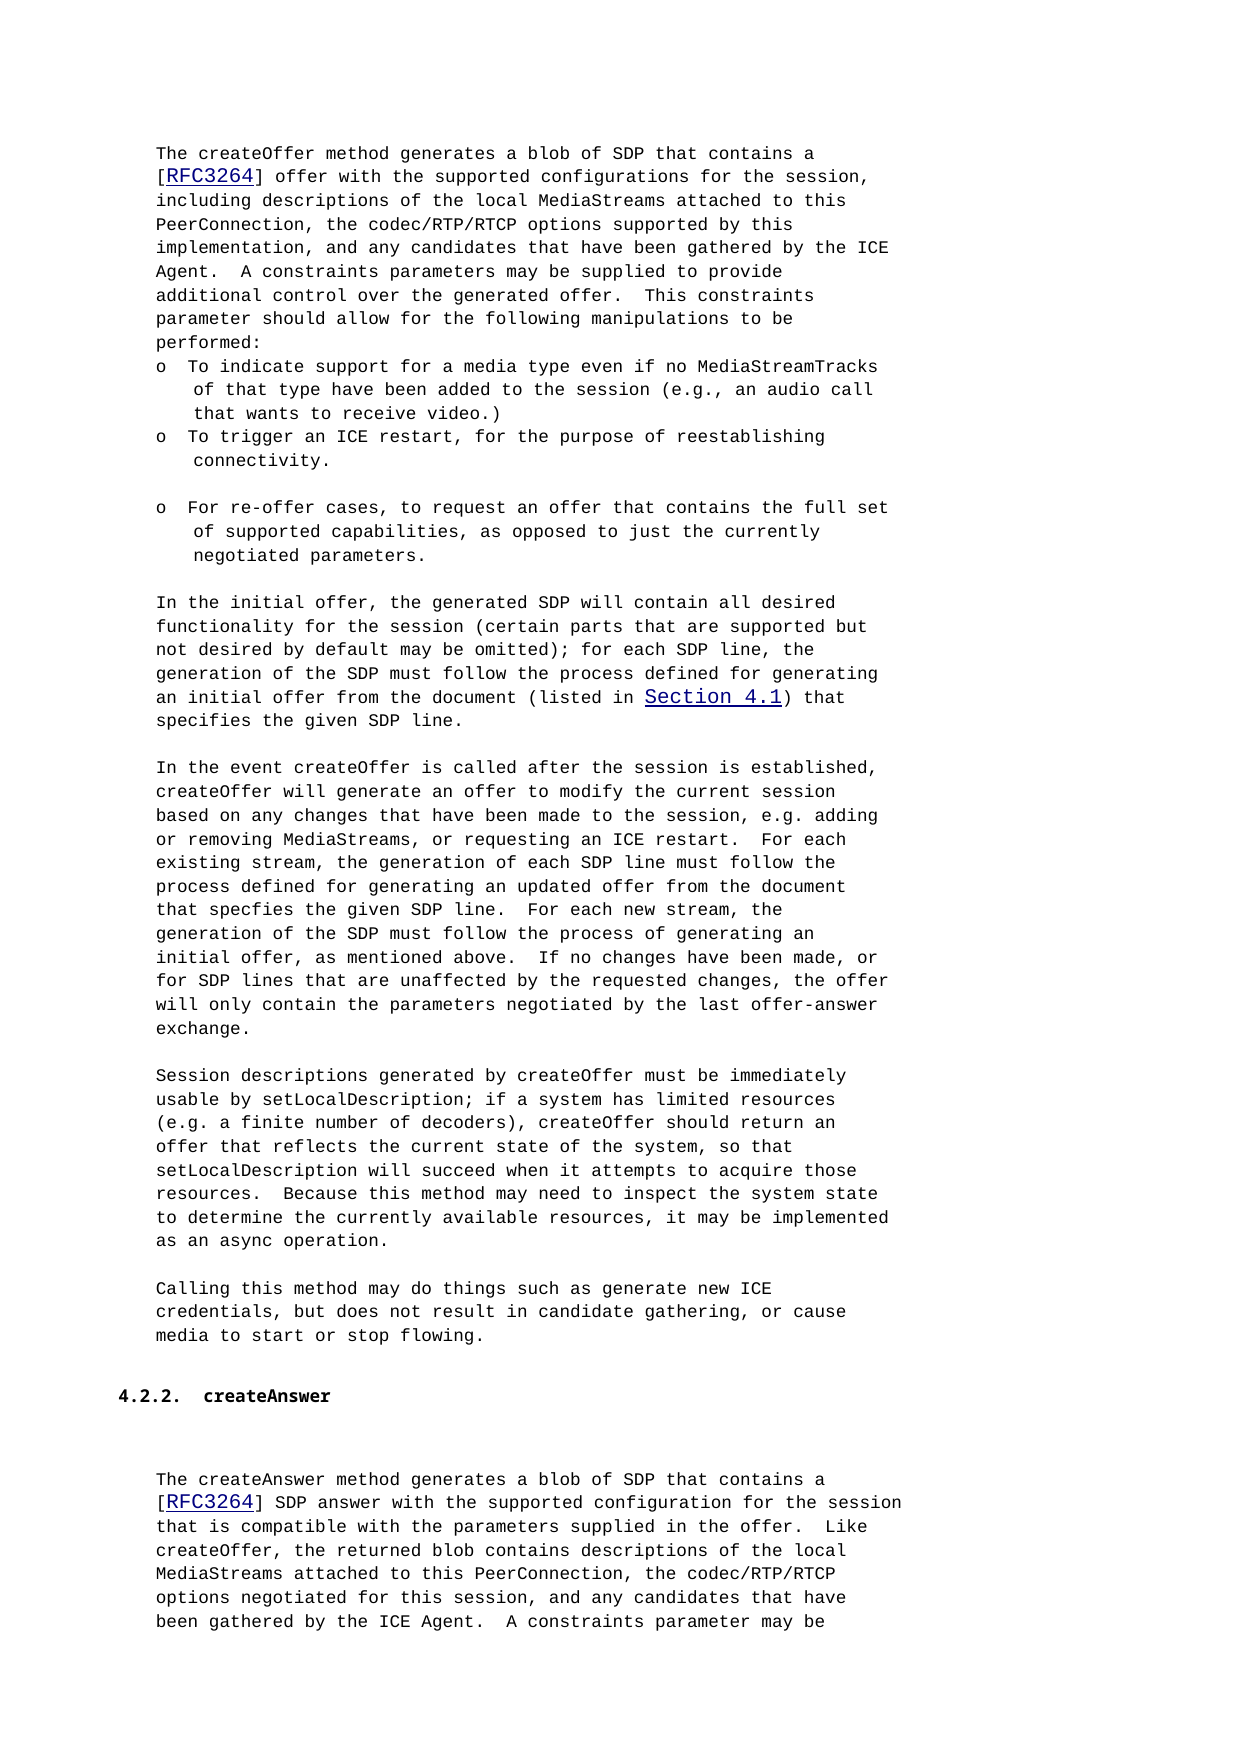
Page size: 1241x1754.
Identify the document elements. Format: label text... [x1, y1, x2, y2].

text process defined for generating an updated offer from the document [118, 875, 1122, 898]
text will only contain the parameters negotiated by the last offer-answer [118, 993, 1122, 1017]
text that is compatible with the parameters supplied in the offer. Like [118, 1515, 1122, 1539]
text an initial offer from the document (listed in Section 4.1) that [118, 686, 1122, 709]
text Calling this method may do things such as generate new ICE [118, 1277, 1122, 1300]
text or removing MediaStreams, or requesting an ICE restart. For each [118, 827, 1122, 851]
text that wants to receive video.) [118, 402, 1122, 426]
text o To indicate support for a media type even if no MediaStreamTracks [118, 354, 1122, 378]
text additional control over the generated offer. This constraints [118, 284, 1122, 307]
text Session descriptions generated by createOffer must be immediately [118, 1064, 1122, 1088]
text implementation, and any candidates that have been gathered by the ICE [118, 236, 1122, 260]
text specifies the given SDP line. [118, 709, 1122, 733]
text to determine the currently available resources, it may be implemented [118, 1206, 1122, 1229]
text including descriptions of the local MediaStreams attached to this [118, 189, 1122, 213]
text In the initial offer, the generated SDP will contain all desired [118, 591, 1122, 615]
text PeerConnection, the codec/RTP/RTCP options supported by this [118, 213, 1122, 236]
text as an async operation. [118, 1229, 1122, 1253]
text 4.2.2. createAnswer [118, 1384, 1122, 1408]
text based on any changes that have been made to the session, e.g. adding [118, 804, 1122, 827]
text createOffer will generate an offer to modify the current session [118, 780, 1122, 804]
text credentials, but does not result in candidate gathering, or cause [118, 1300, 1122, 1324]
text been gathered by the ICE Agent. A constraints parameter may be [118, 1610, 1122, 1633]
text that specfies the given SDP line. For each new stream, the [118, 898, 1122, 922]
text In the event createOffer is called after the session is established, [118, 757, 1122, 780]
text [RFC3264] offer with the supported configurations for the session, [118, 165, 1122, 189]
text exchange. [118, 1017, 1122, 1040]
text parameter should allow for the following manipulations to be [118, 307, 1122, 331]
text The createAnswer method generates a blob of SDP that contains a [118, 1468, 1122, 1491]
text generation of the SDP must follow the process defined for generating [118, 662, 1122, 686]
text [RFC3264] SDP answer with the supported configuration for the session [118, 1491, 1122, 1515]
text setLocalDescription will succeed when it attempts to acquire those [118, 1158, 1122, 1182]
text usable by setLocalDescription; if a system has limited resources [118, 1088, 1122, 1111]
text of that type have been added to the session (e.g., an audio call [118, 378, 1122, 402]
text media to start or stop flowing. [118, 1324, 1122, 1348]
text MediaStreams attached to this PeerConnection, the codec/RTP/RTCP [118, 1562, 1122, 1586]
text performed: [118, 331, 1122, 354]
text o To trigger an ICE restart, for the purpose of reestablishing [118, 426, 1122, 449]
text resources. Because this method may need to inspect the system state [118, 1182, 1122, 1206]
text options negotiated for this session, and any candidates that have [118, 1586, 1122, 1610]
text existing stream, the generation of each SDP line must follow the [118, 851, 1122, 875]
text createOffer, the returned blob contains descriptions of the local [118, 1539, 1122, 1562]
text o For re-offer cases, to request an offer that contains the full set [118, 496, 1122, 520]
text generation of the SDP must follow the process of generating an [118, 922, 1122, 946]
text for SDP lines that are unaffected by the requested changes, the offer [118, 969, 1122, 993]
text not desired by default may be omitted); for each SDP line, the [118, 638, 1122, 662]
text connectivity. [118, 449, 1122, 473]
text initial offer, as mentioned above. If no changes have been made, or [118, 946, 1122, 969]
text of supported capabilities, as opposed to just the currently [118, 520, 1122, 544]
text (e.g. a finite number of decoders), createOffer should return an [118, 1111, 1122, 1135]
text functionality for the session (certain parts that are supported but [118, 615, 1122, 638]
text offer that reflects the current state of the system, so that [118, 1135, 1122, 1158]
text The createOffer method generates a blob of SDP that contains a [118, 142, 1122, 165]
text negotiated parameters. [118, 544, 1122, 567]
text Agent. A constraints parameters may be supplied to provide [118, 260, 1122, 284]
